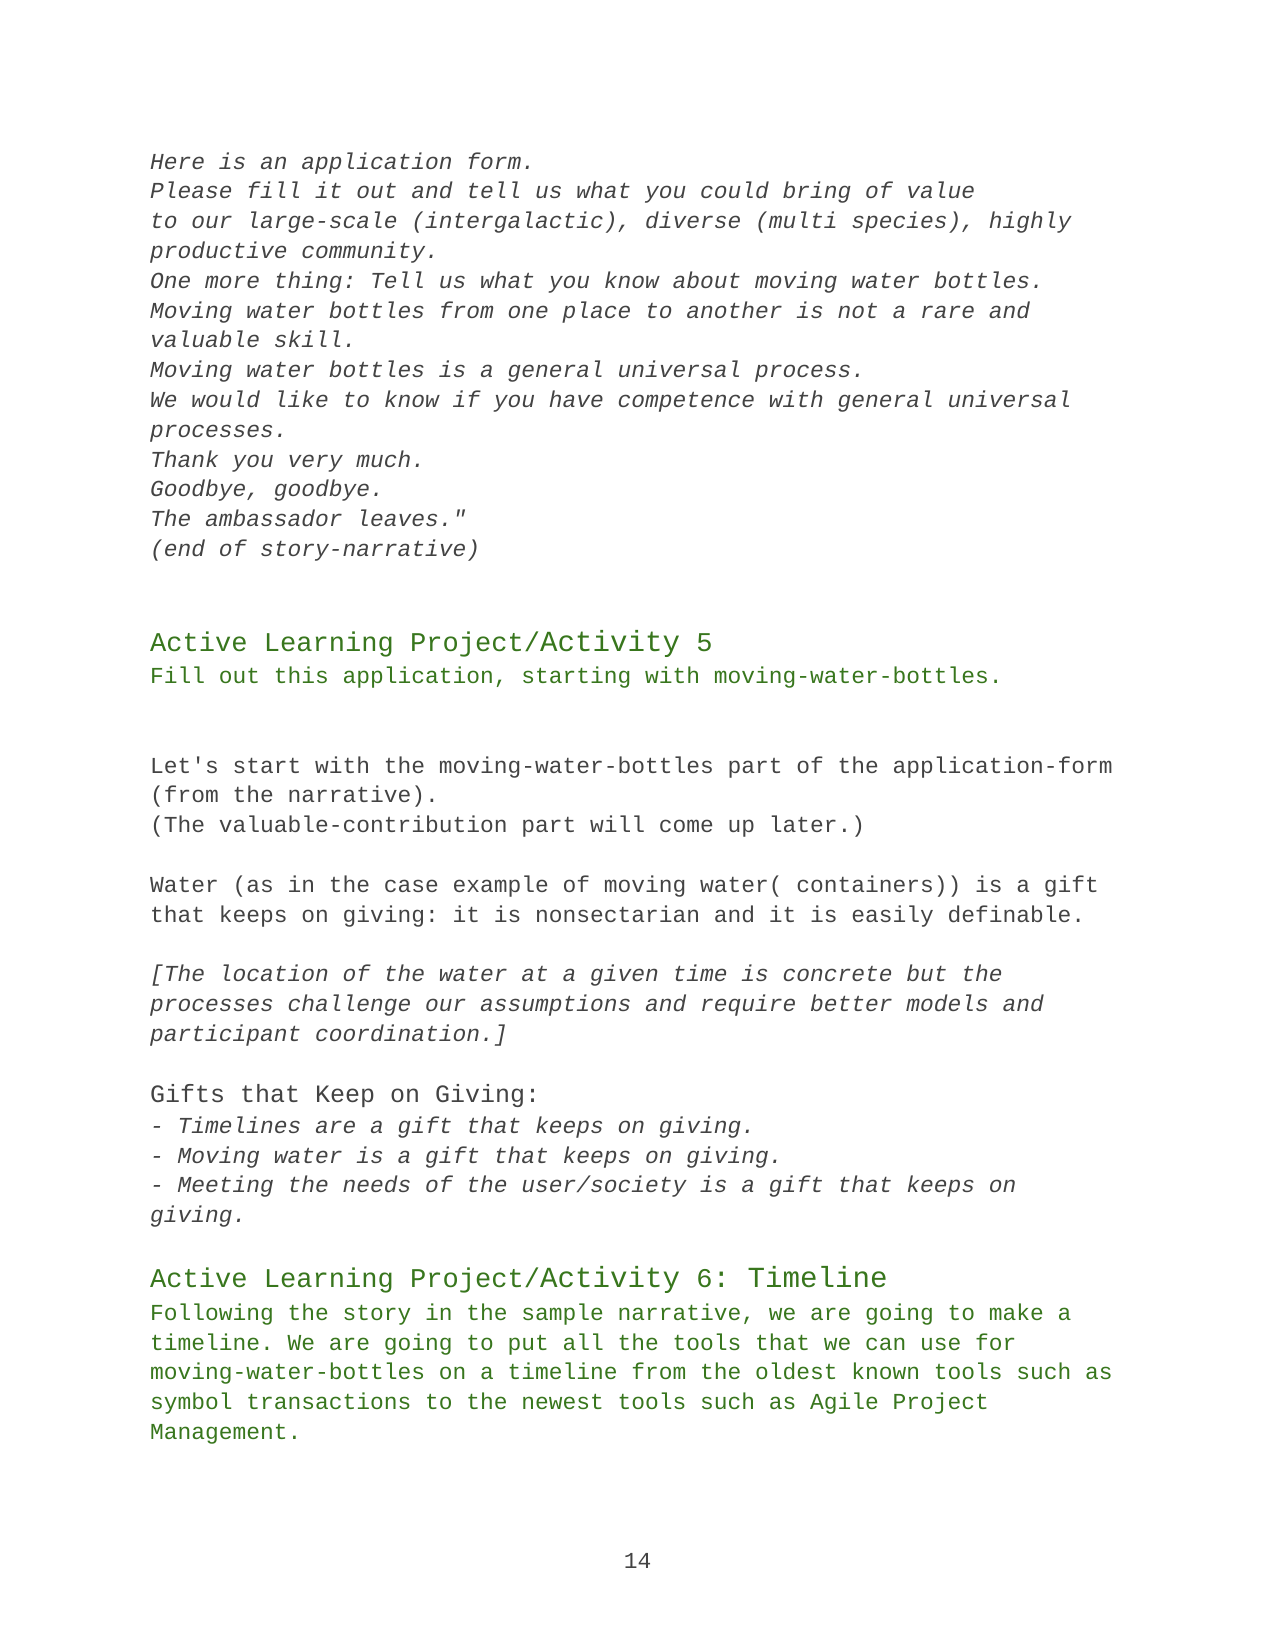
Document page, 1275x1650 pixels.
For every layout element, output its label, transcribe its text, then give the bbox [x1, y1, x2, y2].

text We would like to know if you have competence with general universal processes. [150, 388, 1125, 444]
text Active Learning Project/Activity 6: Timeline [150, 1263, 1125, 1296]
text Active Learning Project/Activity 5 [150, 627, 1125, 660]
text Following the story in the sample narrative, we are going to make a timeline. We are going to put all the tools that we can use for moving-water-bottles on a timeline from the oldest known tools such as symbol transactions to the newest tools such as Agile Project Management. [150, 1301, 1125, 1446]
text Fill out this application, starting with moving-water-bottles. [150, 664, 1125, 691]
text - Moving water is a gift that keeps on giving. [150, 1144, 1125, 1170]
text Gifts that Keep on Giving: [150, 1082, 1125, 1110]
text Thank you very much. [150, 448, 1125, 474]
text Moving water bottles from one place to another is not a rare and valuable skill. [150, 299, 1125, 355]
text - Timelines are a gift that keeps on giving. [150, 1114, 1125, 1140]
text [The location of the water at a given time is concrete but the processes challenge our assumptions and require better models and participant coordination.] [150, 962, 1125, 1048]
text - Meeting the needs of the user/society is a gift that keeps on giving. [150, 1174, 1125, 1229]
text Goodbye, goodbye. [150, 478, 1125, 504]
text Please fill it out and tell us what you could bring of value [150, 180, 1125, 206]
text One more thing: Tell us what you know about moving water bottles. [150, 269, 1125, 295]
text Here is an application form. [150, 150, 1125, 176]
text to our large-scale (intergalactic), diverse (multi species), highly productive community. [150, 209, 1125, 265]
text Water (as in the case example of moving water( containers)) is a gift that keeps on giving: it is nonsectarian and it is easily definable. [150, 873, 1125, 929]
text The ambassador leaves." [150, 507, 1125, 533]
text (The valuable-contribution part will come up later.) [150, 813, 1125, 839]
text (end of story-narrative) [150, 537, 1125, 563]
text Moving water bottles is a general universal process. [150, 358, 1125, 384]
text Let's start with the moving-water-bottles part of the application-form (from the narrative). [150, 754, 1125, 810]
